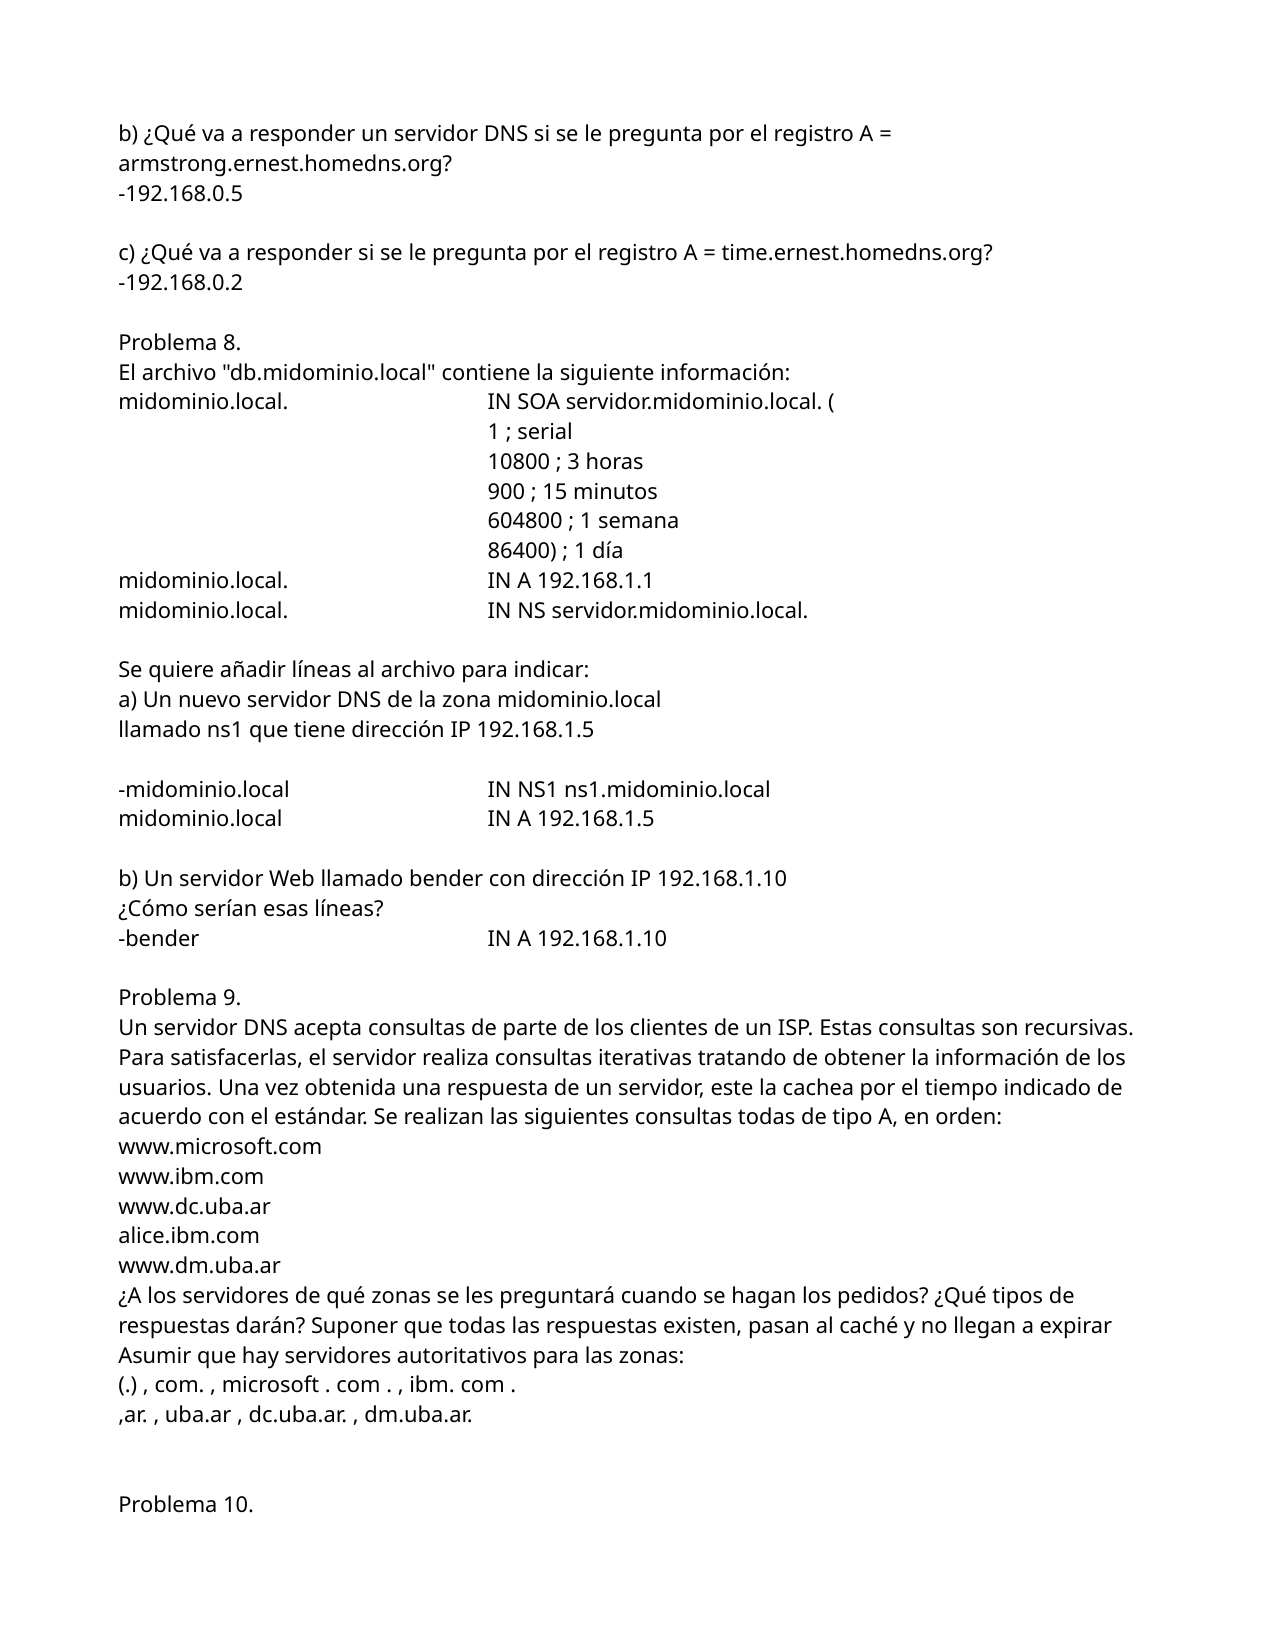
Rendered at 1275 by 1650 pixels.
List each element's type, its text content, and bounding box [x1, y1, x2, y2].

text El archivo "db.midominio.local" contiene la siguiente información: [118, 356, 1157, 386]
text Problema 10. [118, 1488, 1157, 1518]
text www.ibm.com [118, 1161, 1157, 1191]
text ¿Cómo serían esas líneas? [118, 893, 1157, 922]
text midominio.local. IN NS servidor.midominio.local. [118, 595, 1157, 624]
text Asumir que hay servidores autoritativos para las zonas: [118, 1339, 1157, 1369]
text ,ar. , uba.ar , dc.uba.ar. , dm.uba.ar. [118, 1399, 1157, 1429]
text b) ¿Qué va a responder un servidor DNS si se le pregunta por el registro A = armstrong.ernest.homedns.org? [118, 118, 1157, 178]
text 604800 ; 1 semana [118, 505, 1157, 535]
text Problema 8. [118, 327, 1157, 356]
text www.dc.uba.ar [118, 1191, 1157, 1220]
text midominio.local IN A 192.168.1.5 [118, 803, 1157, 833]
text a) Un nuevo servidor DNS de la zona midominio.local [118, 684, 1157, 714]
text www.microsoft.com [118, 1131, 1157, 1161]
text c) ¿Qué va a responder si se le pregunta por el registro A = time.ernest.homedns.org? [118, 237, 1157, 267]
text -bender IN A 192.168.1.10 [118, 922, 1157, 952]
text Un servidor DNS acepta consultas de parte de los clientes de un ISP. Estas consultas son recursivas. Para satisfacerlas, el servidor realiza consultas iterativas tratando de obtener la información de los usuarios. Una vez obtenida una respuesta de un servidor, este la cachea por el tiempo indicado de acuerdo con el estándar. Se realizan las siguientes consultas todas de tipo A, en orden: [118, 1012, 1157, 1131]
text -192.168.0.5 [118, 178, 1157, 207]
text www.dm.uba.ar [118, 1250, 1157, 1280]
text 1 ; serial [118, 416, 1157, 446]
text (.) , com. , microsoft . com . , ibm. com . [118, 1369, 1157, 1399]
text -192.168.0.2 [118, 267, 1157, 297]
text ¿A los servidores de qué zonas se les preguntará cuando se hagan los pedidos? ¿Qué tipos de [118, 1280, 1157, 1310]
text midominio.local. IN SOA servidor.midominio.local. ( [118, 386, 1157, 416]
text respuestas darán? Suponer que todas las respuestas existen, pasan al caché y no llegan a expirar [118, 1310, 1157, 1339]
text alice.ibm.com [118, 1220, 1157, 1250]
text -midominio.local IN NS1 ns1.midominio.local [118, 773, 1157, 803]
text b) Un servidor Web llamado bender con dirección IP 192.168.1.10 [118, 863, 1157, 893]
text Problema 9. [118, 982, 1157, 1012]
text 900 ; 15 minutos [118, 476, 1157, 505]
text 86400) ; 1 día [118, 535, 1157, 565]
text midominio.local. IN A 192.168.1.1 [118, 565, 1157, 595]
text Se quiere añadir líneas al archivo para indicar: [118, 654, 1157, 684]
text 10800 ; 3 horas [118, 446, 1157, 476]
text llamado ns1 que tiene dirección IP 192.168.1.5 [118, 714, 1157, 744]
